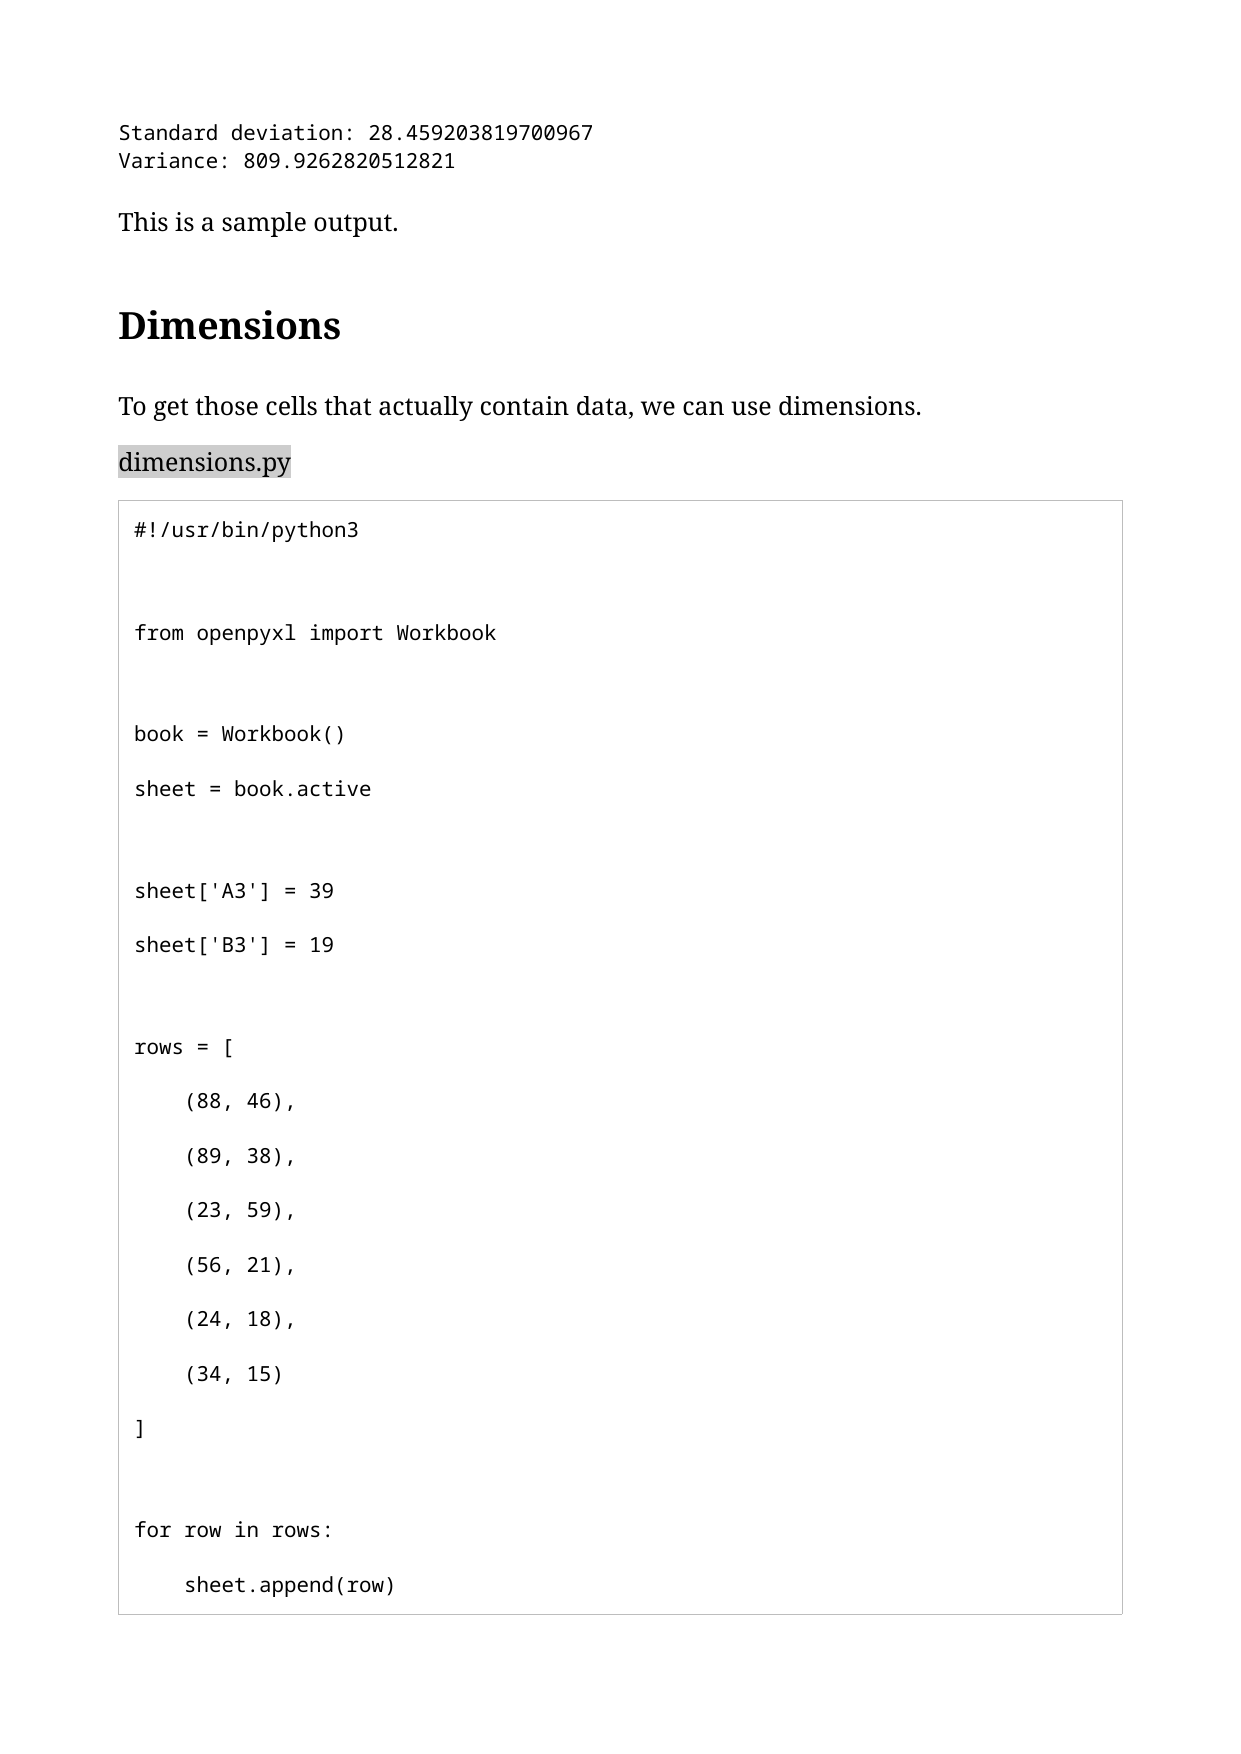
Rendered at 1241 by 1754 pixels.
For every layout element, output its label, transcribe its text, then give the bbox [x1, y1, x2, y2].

subtitle Dimensions [118, 299, 1122, 350]
text book = Workbook() [119, 704, 1122, 748]
text This is a sample output. [118, 204, 1122, 238]
text ] [119, 1398, 1122, 1442]
text for row in rows: [119, 1500, 1122, 1544]
text rows = [ [119, 1017, 1122, 1061]
text Standard deviation: 28.459203819700967 [118, 118, 1122, 147]
text (34, 15) [119, 1343, 1122, 1388]
text #!/usr/bin/python3 [119, 501, 1122, 544]
text To get those cells that actually contain data, we can use dimensions. [118, 389, 1122, 423]
text (89, 38), [119, 1125, 1122, 1170]
text sheet['B3'] = 19 [119, 914, 1122, 959]
text dimensions.py [118, 444, 1122, 478]
text (24, 18), [119, 1289, 1122, 1333]
text (88, 46), [119, 1071, 1122, 1115]
text from openpyxl import Workbook [119, 602, 1122, 646]
text (23, 59), [119, 1180, 1122, 1224]
text sheet.append(row) [119, 1554, 1122, 1614]
text sheet['A3'] = 39 [119, 860, 1122, 904]
text sheet = book.active [119, 758, 1122, 802]
text (56, 21), [119, 1234, 1122, 1279]
text Variance: 809.9262820512821 [118, 147, 1122, 175]
